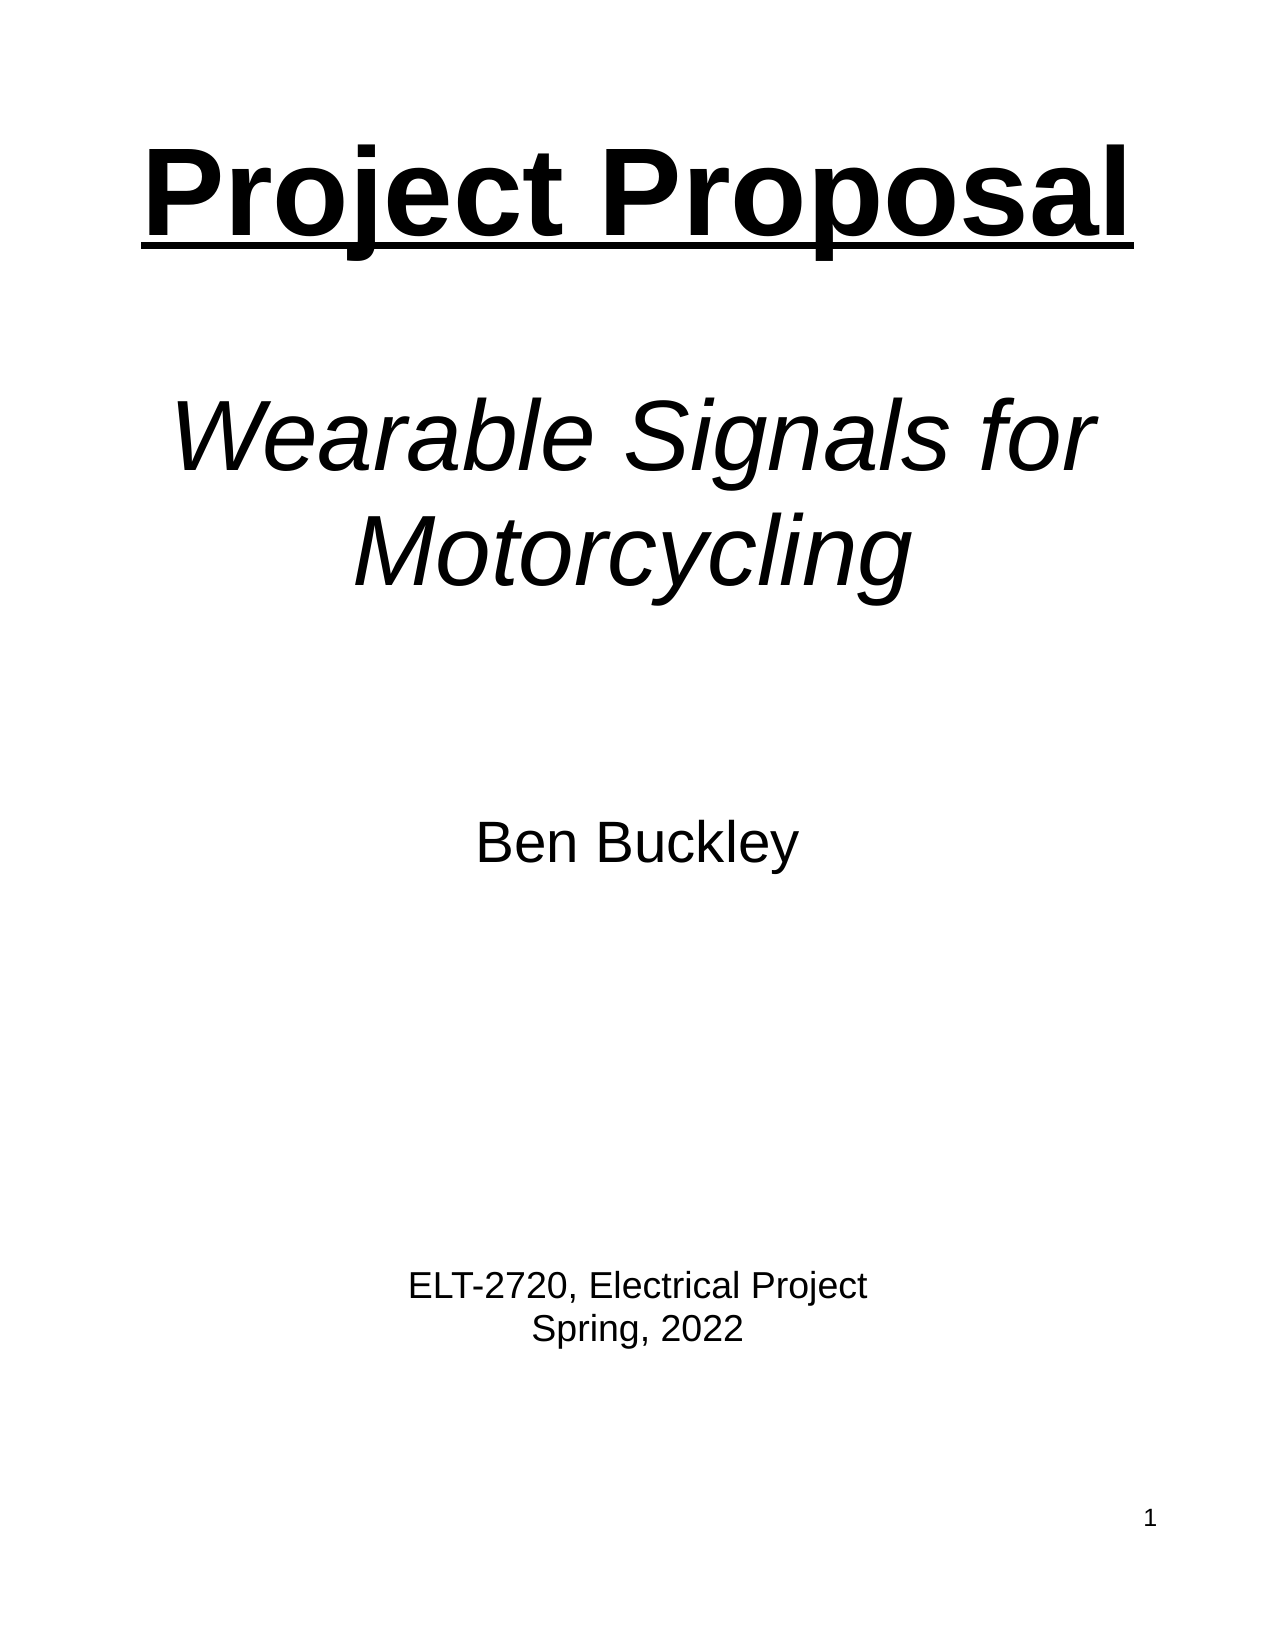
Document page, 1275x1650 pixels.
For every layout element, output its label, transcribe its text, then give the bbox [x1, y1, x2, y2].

text Project Proposal [118, 118, 1157, 262]
text Ben Buckley [118, 808, 1157, 875]
list Wearable Signals for Motorcycling [81, 377, 1157, 607]
text Spring, 2022 [118, 1306, 1157, 1349]
text ELT-2720, Electrical Project [118, 1263, 1157, 1306]
